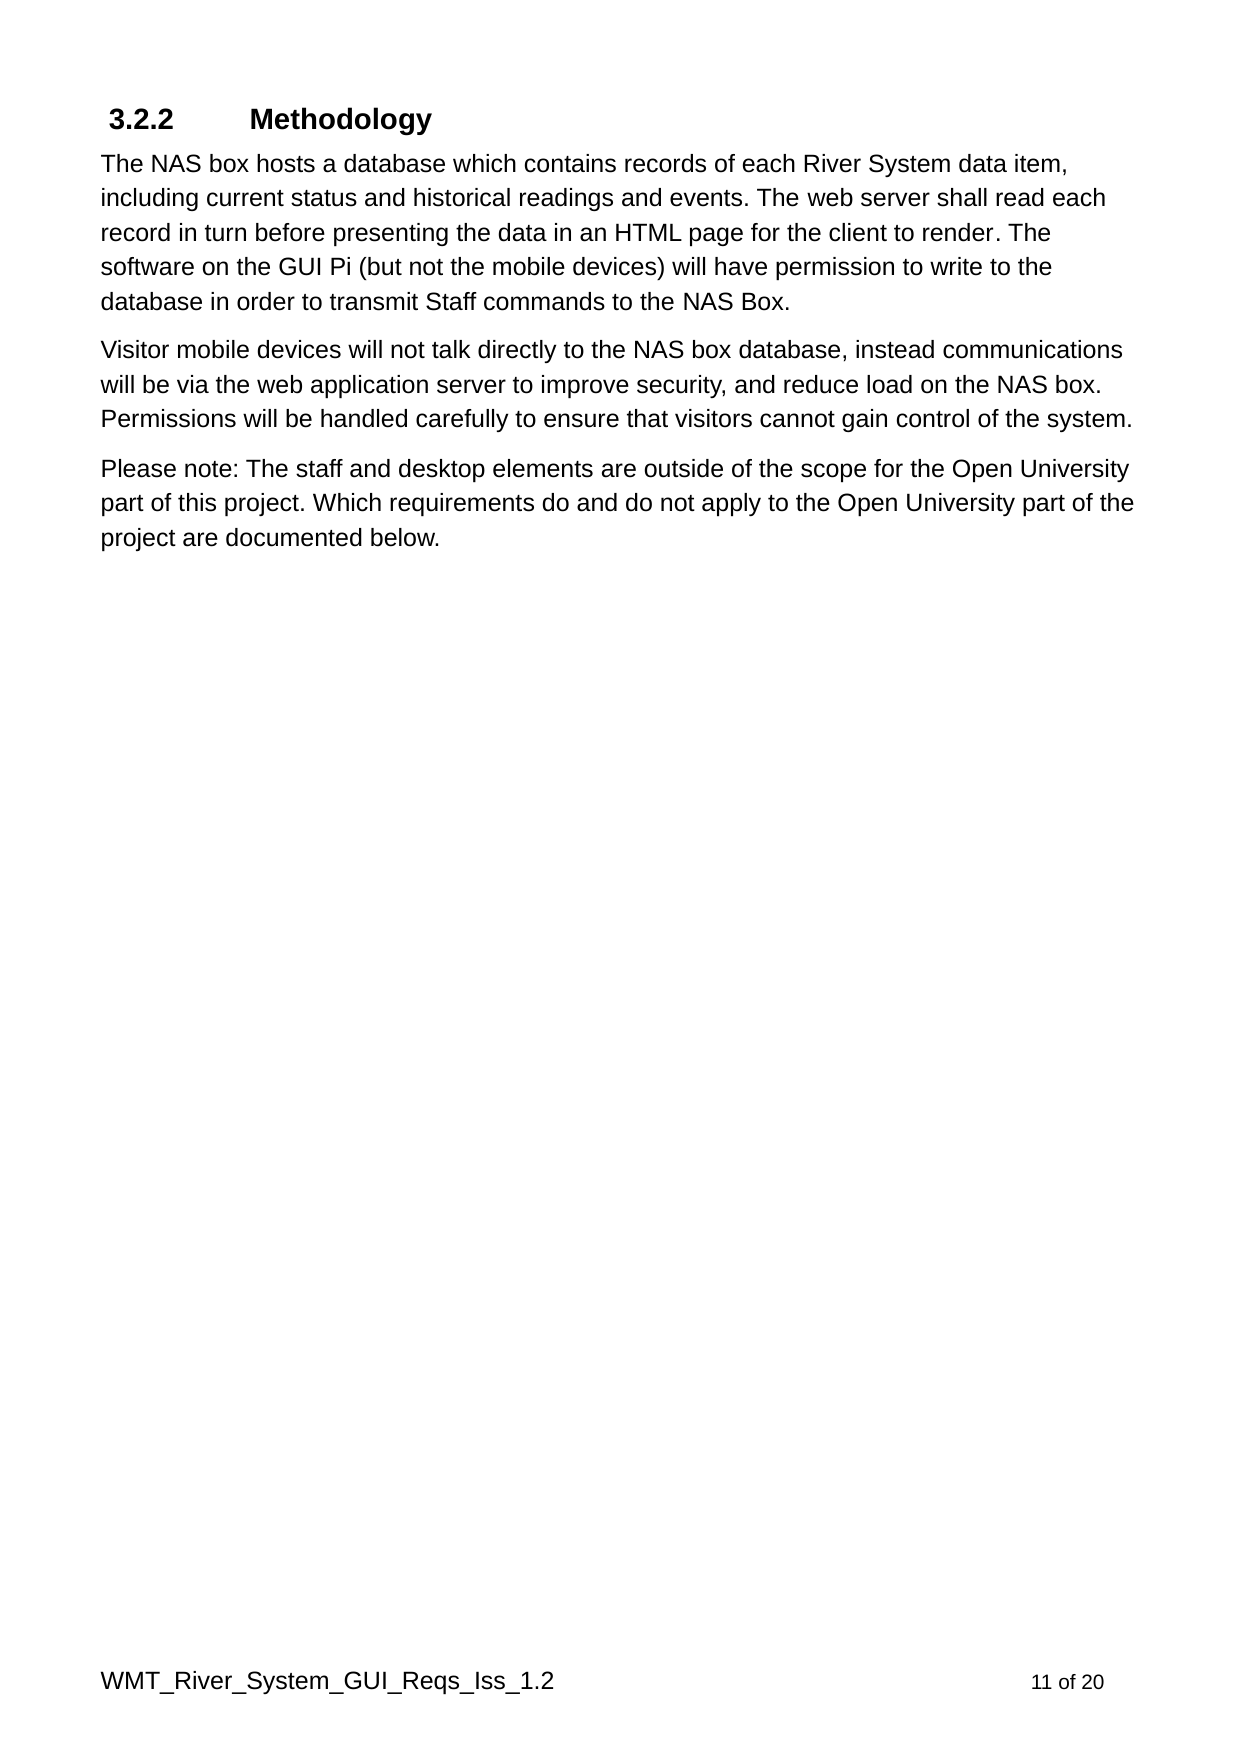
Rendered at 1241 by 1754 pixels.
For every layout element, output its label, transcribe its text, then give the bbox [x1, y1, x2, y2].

text Visitor mobile devices will not talk directly to the NAS box database, instead communications will be via the web application server to improve security, and reduce load on the NAS box. Permissions will be handled carefully to ensure that visitors cannot gain control of the system. [100, 336, 1140, 433]
subtitle Methodology [100, 102, 1140, 136]
text The NAS box hosts a database which contains records of each River System data item, including current status and historical readings and events. The web server shall read each record in turn before presenting the data in an HTML page for the client to render. The software on the GUI Pi (but not the mobile devices) will have permission to write to the database in order to transmit Staff commands to the NAS Box. [100, 148, 1140, 315]
text Please note: The staff and desktop elements are outside of the scope for the Open University part of this project. Which requirements do and do not apply to the Open University part of the project are documented below. [100, 453, 1140, 551]
